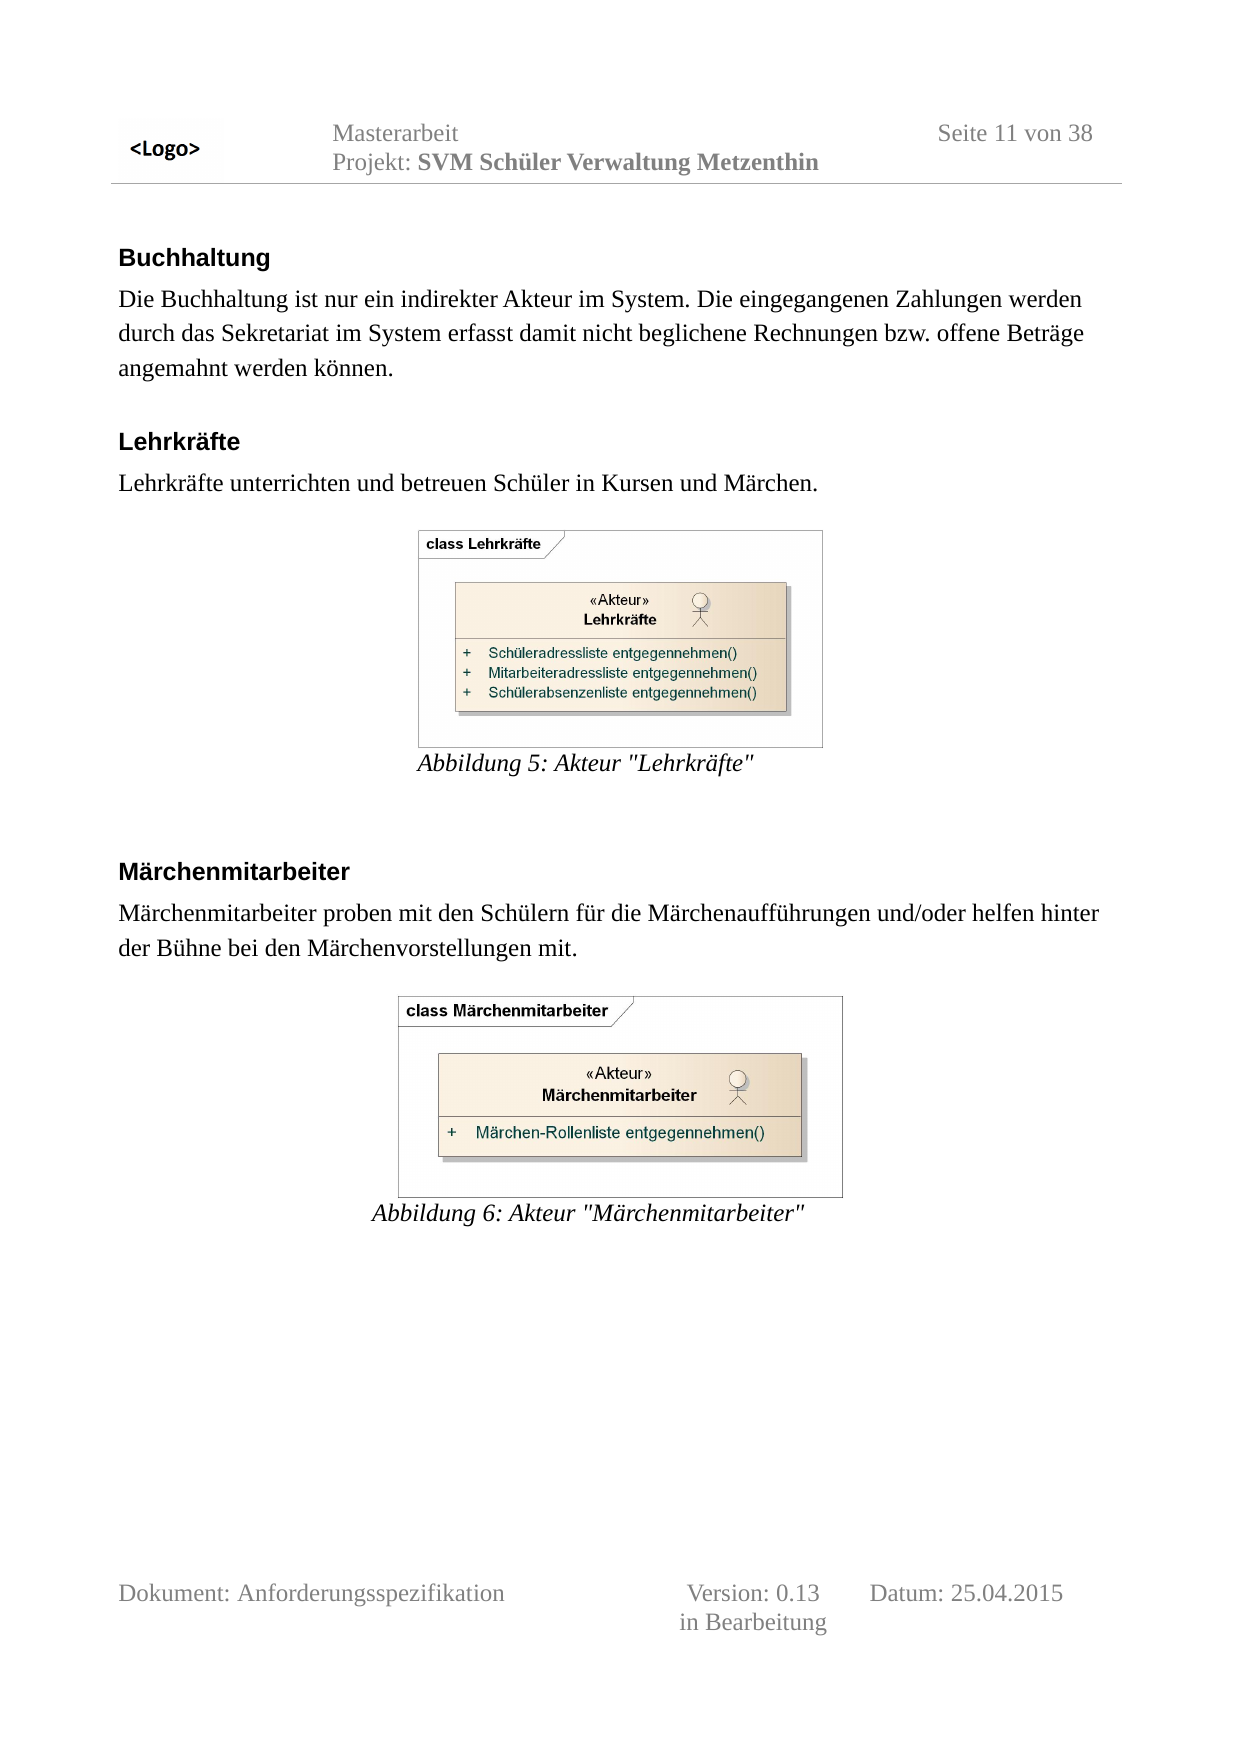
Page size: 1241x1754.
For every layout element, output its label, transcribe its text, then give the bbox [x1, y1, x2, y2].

text Lehrkräfte unterrichten und betreuen Schüler in Kursen und Märchen. [118, 468, 1122, 497]
picture [118, 118, 224, 183]
picture [417, 529, 824, 749]
text Abbildung 6: Akteur "Märchenmitarbeiter" [372, 994, 868, 1227]
subtitle Märchenmitarbeiter [118, 857, 1122, 886]
text Märchenmitarbeiter proben mit den Schülern für die Märchenaufführungen und/oder helfen hinter der Bühne bei den Märchenvorstellungen mit. [118, 898, 1122, 961]
text Abbildung 5: Akteur "Lehrkräfte" [417, 749, 823, 777]
subtitle Lehrkräfte [118, 427, 1122, 456]
subtitle Buchhaltung [118, 242, 1122, 271]
picture [396, 994, 844, 1199]
text Die Buchhaltung ist nur ein indirekter Akteur im System. Die eingegangenen Zahlungen werden durch das Sekretariat im System erfasst damit nicht beglichene Rechnungen bzw. offene Beträge angemahnt werden können. [118, 284, 1122, 381]
